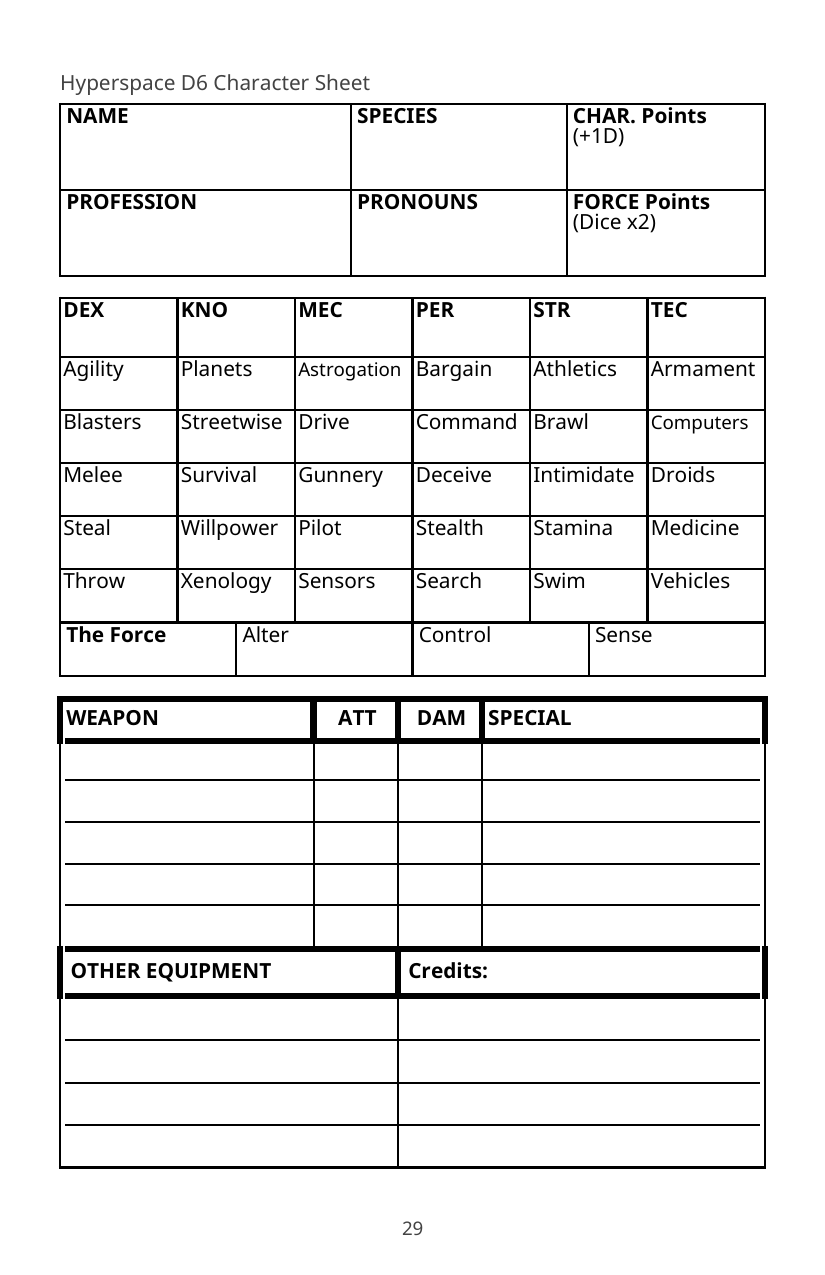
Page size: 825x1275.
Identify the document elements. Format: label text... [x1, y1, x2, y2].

table_cell [61, 993, 397, 1039]
table_cell Survival [179, 464, 294, 515]
table_cell [483, 821, 764, 863]
table_header CHAR. Points (+1D) [568, 105, 764, 189]
table_cell Willpower [179, 517, 294, 568]
table_cell [61, 738, 313, 779]
table_cell [315, 744, 397, 779]
table_cell [483, 863, 764, 904]
table_cell FORCE Points (Dice x2) [568, 191, 764, 275]
table_cell PRONOUNS [352, 191, 566, 275]
table_cell Vehicles [649, 570, 764, 621]
table_cell [61, 821, 313, 863]
table_header SPECIAL [485, 702, 762, 738]
table_cell Credits: [401, 946, 762, 993]
table_cell Alter [237, 624, 411, 674]
table_cell Sense [590, 624, 764, 674]
table_cell [399, 781, 481, 821]
table_cell The Force [61, 624, 235, 674]
table_cell Command [414, 411, 529, 462]
table_header TEC [649, 299, 764, 356]
table_header PER [414, 299, 529, 356]
table_cell [399, 1082, 764, 1124]
table_cell [399, 1124, 764, 1166]
table_cell Droids [649, 464, 764, 515]
table_cell Drive [296, 411, 411, 462]
table_header MEC [296, 299, 411, 356]
table_cell PROFESSION [61, 191, 350, 275]
table_cell Athletics [531, 358, 646, 409]
table_header ATT [317, 702, 395, 738]
table_cell [483, 904, 764, 946]
table_header DEX [61, 299, 176, 356]
table_cell Stamina [531, 517, 646, 568]
table_cell [399, 906, 481, 946]
table_cell [315, 823, 397, 863]
table_cell [399, 865, 481, 904]
table_header SPECIES [352, 105, 566, 189]
table_cell [315, 865, 397, 904]
table_cell Medicine [649, 517, 764, 568]
table_cell Deceive [414, 464, 529, 515]
table_header KNO [179, 299, 294, 356]
text Hyperspace D6 Character Sheet [60, 74, 765, 94]
table_header DAM [401, 702, 479, 738]
table_cell Brawl [531, 411, 646, 462]
table_cell [61, 904, 313, 946]
table_cell [61, 1124, 397, 1166]
table_cell Gunnery [296, 464, 411, 515]
table_cell Swim [531, 570, 646, 621]
table_cell Search [414, 570, 529, 621]
table_cell [315, 781, 397, 821]
table_cell Computers [649, 411, 764, 462]
table_header WEAPON [63, 702, 310, 738]
table_cell Sensors [296, 570, 411, 621]
table_cell [399, 744, 481, 779]
table_cell Intimidate [531, 464, 646, 515]
table_cell Streetwise [179, 411, 294, 462]
table_cell [399, 1039, 764, 1082]
table_cell Pilot [296, 517, 411, 568]
table_cell Agility [61, 358, 176, 409]
table_cell Xenology [179, 570, 294, 621]
table_cell [315, 906, 397, 946]
table_cell Control [414, 624, 588, 674]
table_cell [61, 863, 313, 904]
table_cell [399, 993, 764, 1039]
table_cell Melee [61, 464, 176, 515]
table_cell Planets [179, 358, 294, 409]
table_cell [61, 779, 313, 821]
table_cell Stealth [414, 517, 529, 568]
table_cell OTHER EQUIPMENT [63, 946, 395, 993]
table_header NAME [61, 105, 350, 189]
table_cell Throw [61, 570, 176, 621]
table_cell Armament [649, 358, 764, 409]
table_cell [483, 738, 764, 779]
table_cell Blasters [61, 411, 176, 462]
table_cell [61, 1039, 397, 1082]
table_cell Astrogation [296, 358, 411, 409]
table_cell [399, 823, 481, 863]
table_cell [61, 1082, 397, 1124]
table_header STR [531, 299, 646, 356]
table_cell [483, 779, 764, 821]
table_cell Steal [61, 517, 176, 568]
table_cell Bargain [414, 358, 529, 409]
